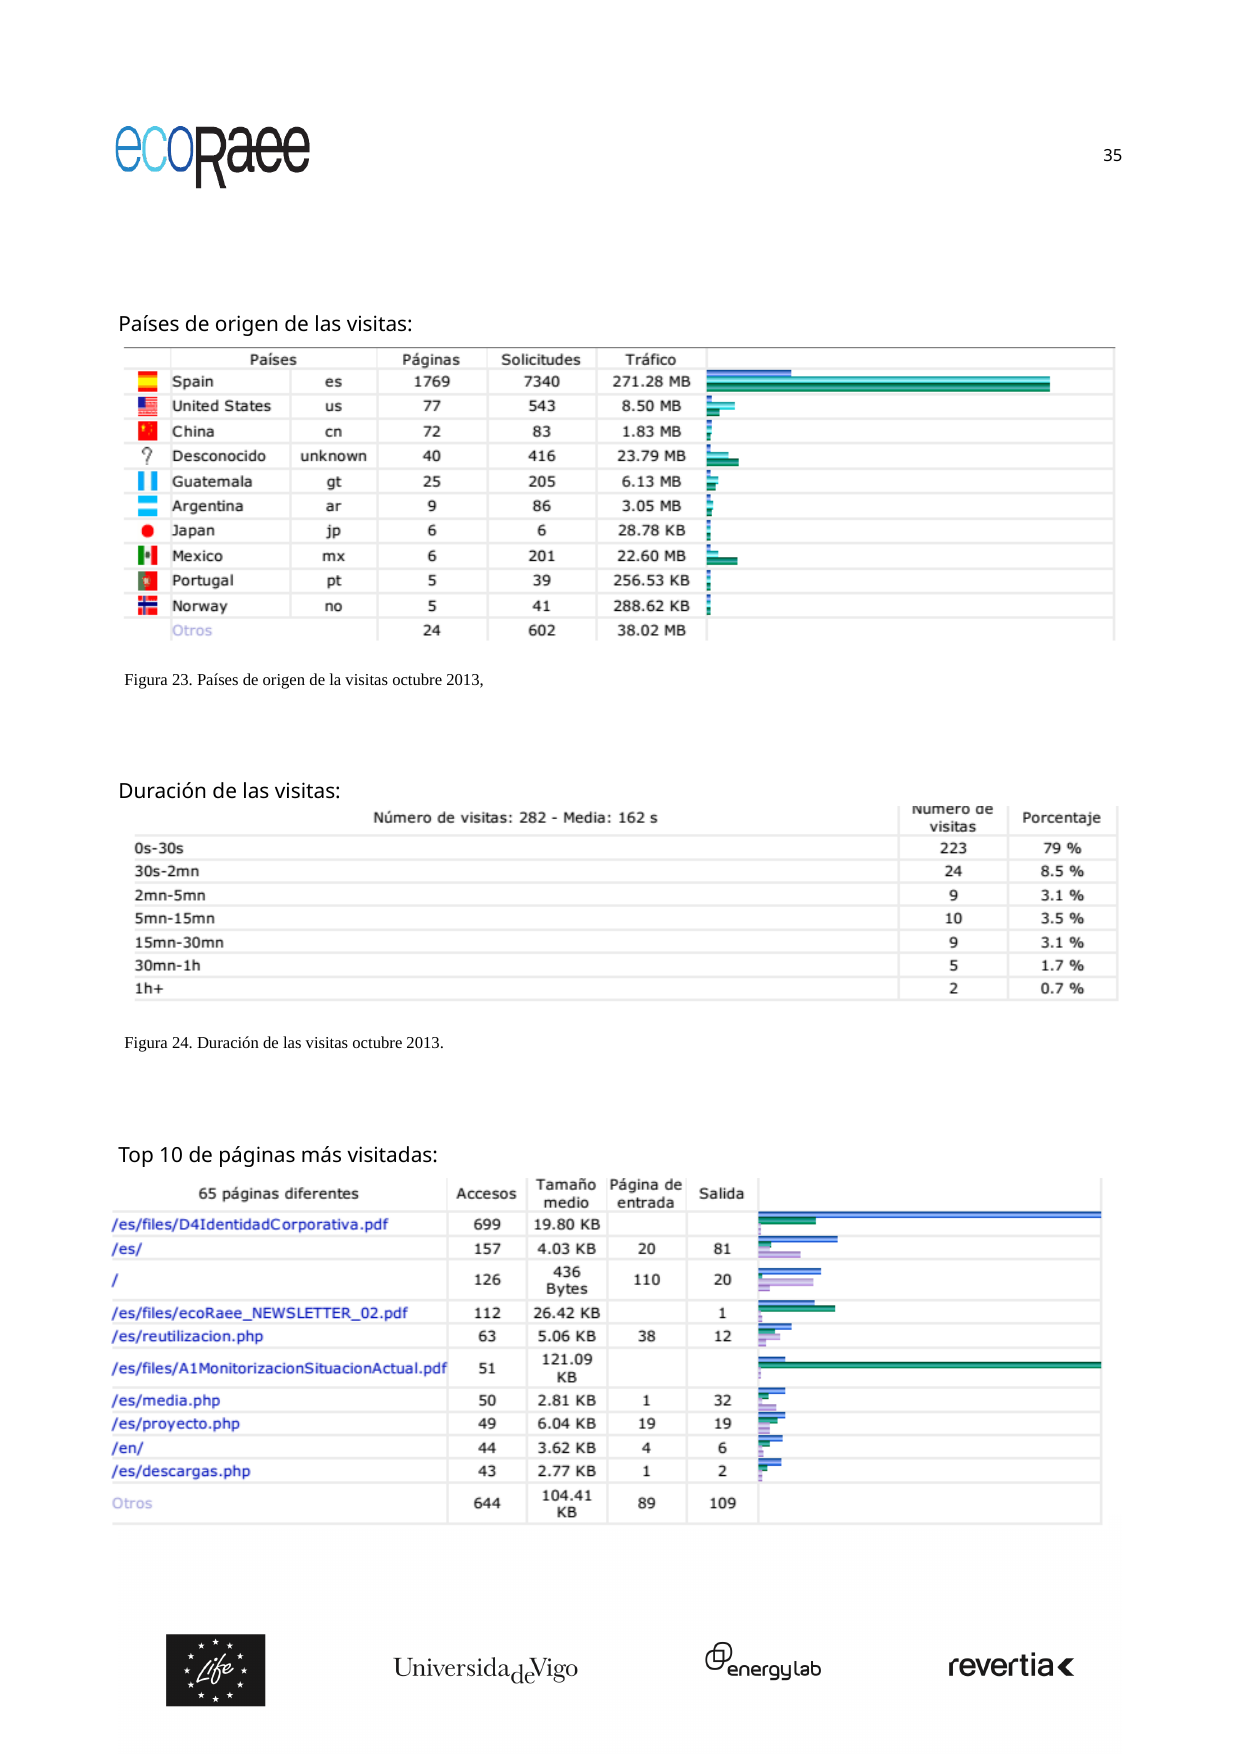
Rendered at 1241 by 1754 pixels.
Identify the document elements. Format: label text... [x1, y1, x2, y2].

text Figura 24. Duración de las visitas octubre 2013. [124, 1033, 1122, 1052]
text Figura 23. Países de origen de la visitas octubre 2013, [124, 669, 1122, 689]
picture [110, 1178, 1123, 1754]
text Países de origen de las visitas: [118, 309, 1122, 337]
picture [114, 124, 311, 190]
text Duración de las visitas: [118, 776, 1122, 805]
picture [121, 806, 1120, 1014]
picture [119, 347, 1118, 651]
text Top 10 de páginas más visitadas: [118, 1140, 1122, 1168]
